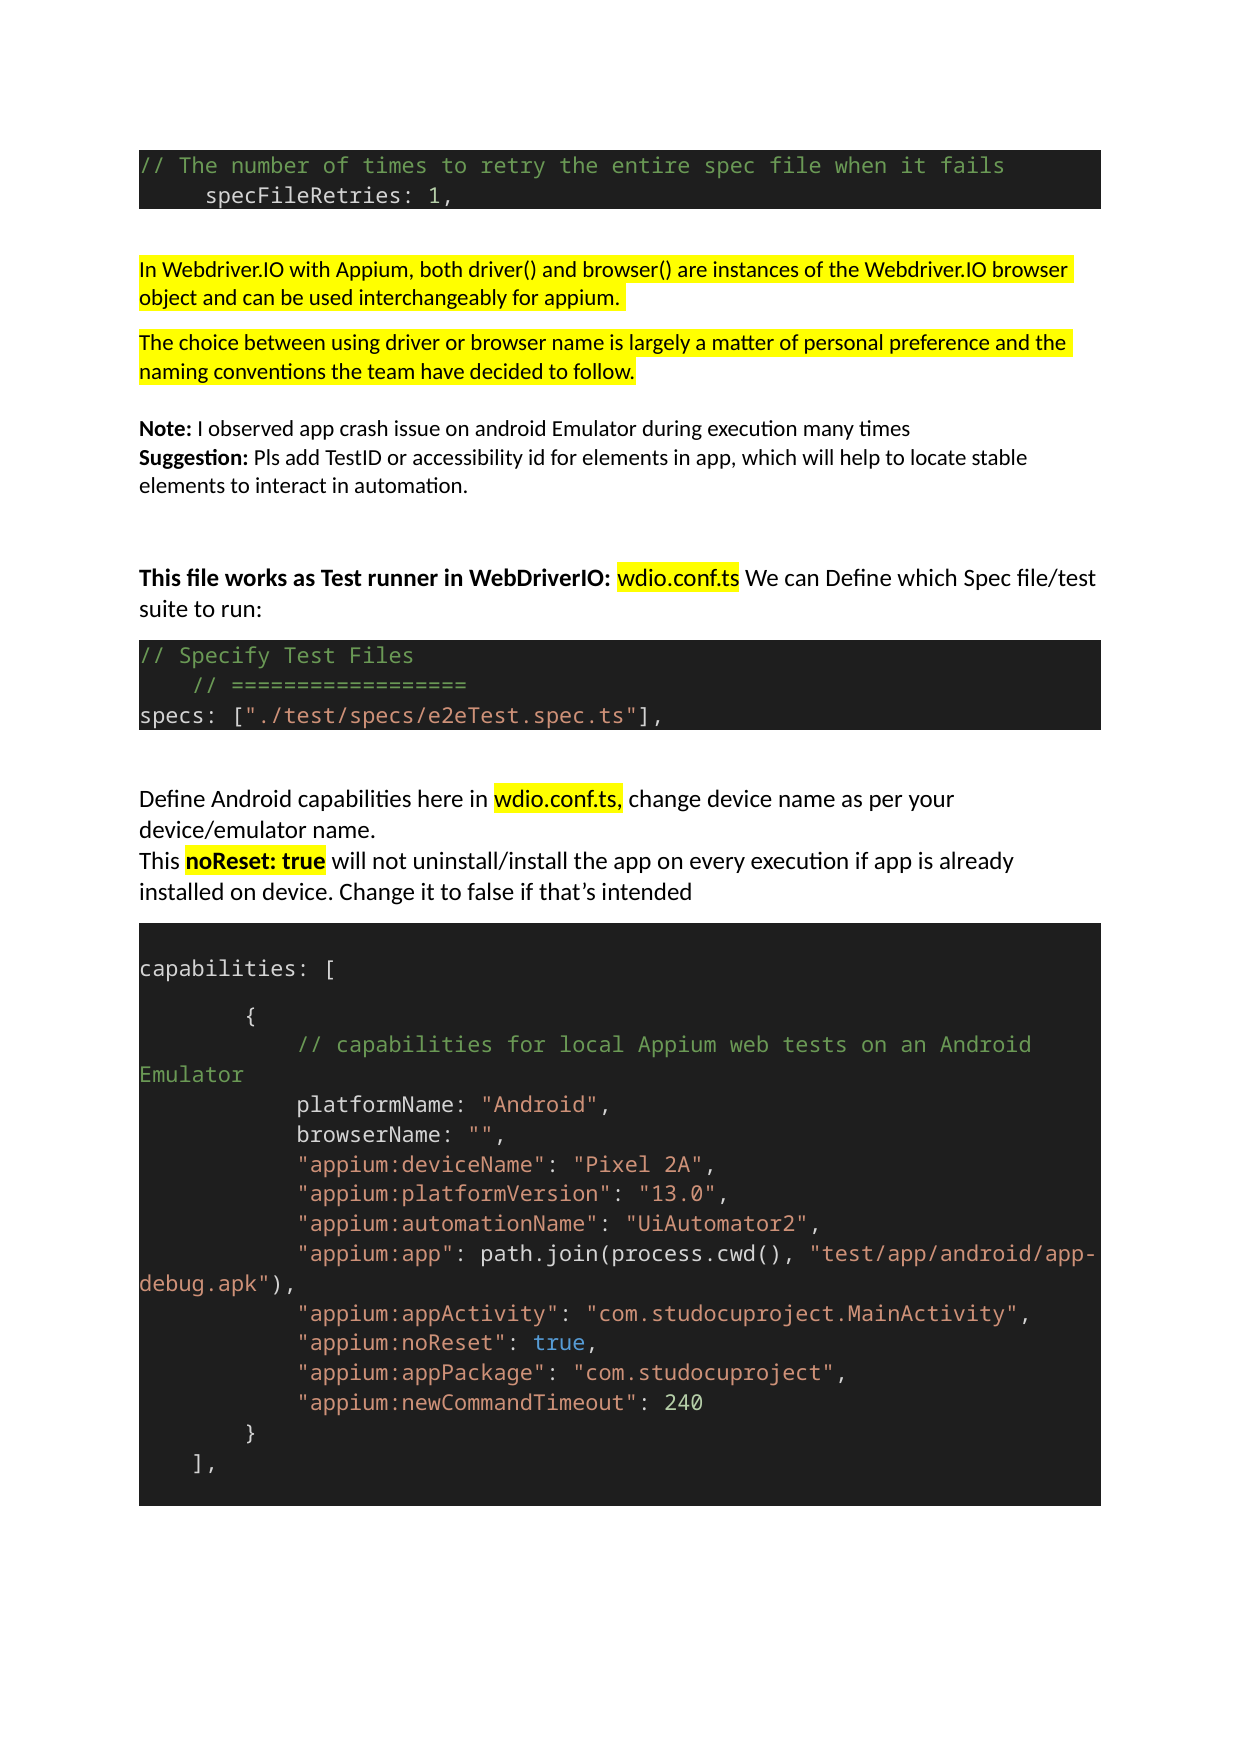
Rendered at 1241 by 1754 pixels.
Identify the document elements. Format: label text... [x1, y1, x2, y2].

text "appium:deviceName": "Pixel 2A", [139, 1149, 1101, 1178]
text specFileRetries: 1, [139, 180, 1101, 209]
text // Specify Test Files [139, 640, 1101, 670]
text This file works as Test runner in WebDriverIO: wdio.conf.ts We can Define which Spec file/test suite to run: [139, 562, 1101, 623]
text platformName: "Android", [139, 1089, 1101, 1119]
text specs: ["./test/specs/e2eTest.spec.ts"], [139, 700, 1101, 730]
text "appium:automationName": "UiAutomator2", [139, 1208, 1101, 1238]
text "appium:appPackage": "com.studocuproject", [139, 1357, 1101, 1387]
text "appium:appActivity": "com.studocuproject.MainActivity", [139, 1298, 1101, 1327]
text In Webdriver.IO with Appium, both driver() and browser() are instances of the Webdriver.IO browser object and can be used interchangeably for appium. [139, 255, 1101, 311]
text The choice between using driver or browser name is largely a matter of personal preference and the naming conventions the team have decided to follow. Note: I observed app crash issue on android Emulator during execution many times Suggestion: Pls add TestID or accessibility id for elements in app, which will help to locate stable elements to interact in automation. [139, 328, 1101, 499]
text "appium:newCommandTimeout": 240 [139, 1387, 1101, 1417]
text browserName: "", [139, 1119, 1101, 1149]
text } [139, 1417, 1101, 1447]
text "appium:platformVersion": "13.0", [139, 1178, 1101, 1208]
text // ================== [139, 670, 1101, 700]
text // capabilities for local Appium web tests on an Android Emulator [139, 1029, 1101, 1089]
text capabilities: [ [139, 923, 1101, 983]
text "appium:app": path.join(process.cwd(), "test/app/android/app-debug.apk"), [139, 1238, 1101, 1298]
text // The number of times to retry the entire spec file when it fails [139, 150, 1101, 180]
text Define Android capabilities here in wdio.conf.ts, change device name as per your device/emulator name. This noReset: true will not uninstall/install the app on every execution if app is already installed on device. Change it to false if that’s intended [139, 783, 1101, 906]
text ], [139, 1447, 1101, 1476]
text "appium:noReset": true, [139, 1327, 1101, 1357]
text { [139, 1000, 1101, 1029]
